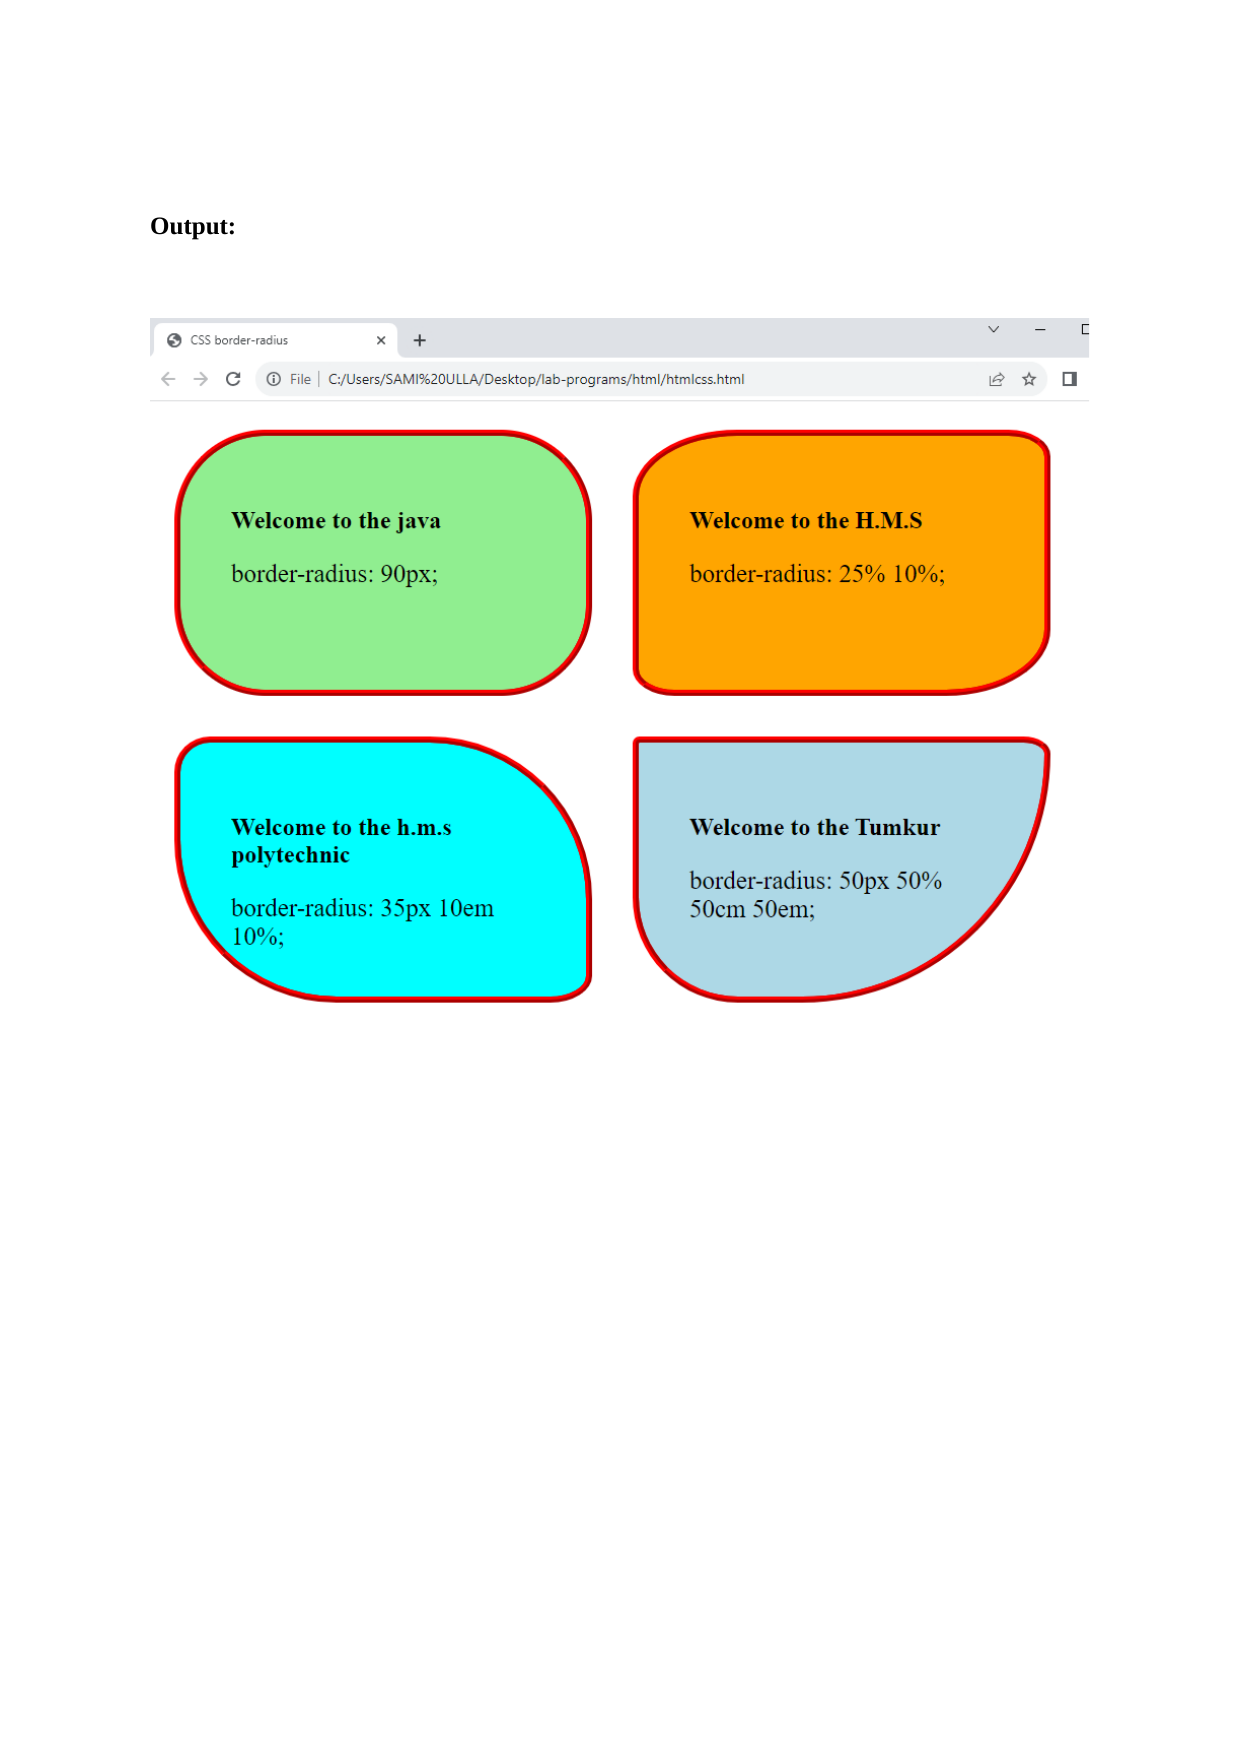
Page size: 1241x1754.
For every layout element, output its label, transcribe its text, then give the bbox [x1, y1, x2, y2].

text Output: [150, 211, 1048, 240]
